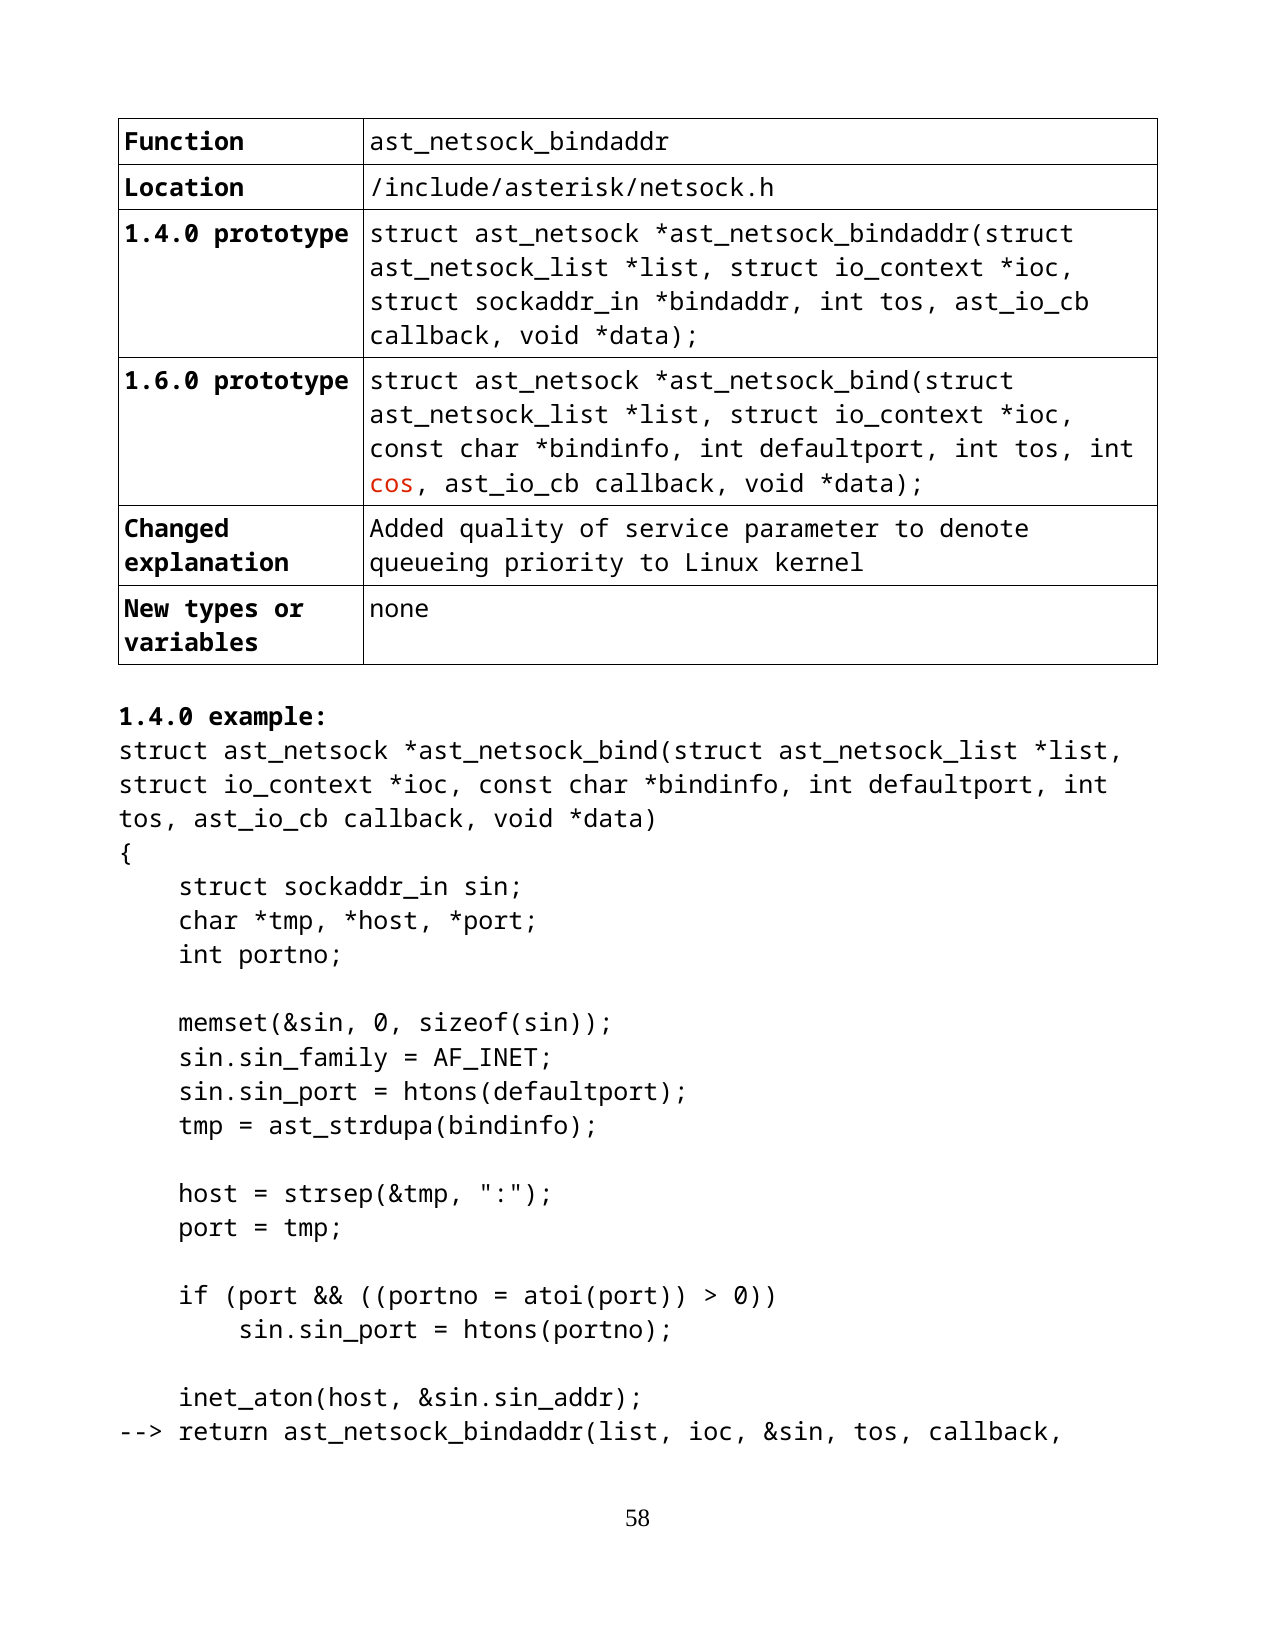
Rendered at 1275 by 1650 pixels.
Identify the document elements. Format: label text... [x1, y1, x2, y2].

text char *tmp, *host, *port; [118, 903, 1157, 937]
text sin.sin_port = htons(portno); [118, 1312, 1157, 1346]
table_cell New types or variables [119, 586, 363, 664]
table_cell 1.6.0 prototype [119, 358, 363, 505]
table_header ast_netsock_bindaddr [364, 119, 1157, 164]
text port = tmp; [118, 1209, 1157, 1243]
text --> return ast_netsock_bindaddr(list, ioc, &sin, tos, callback, [118, 1414, 1157, 1448]
table_cell /include/asterisk/netsock.h [364, 165, 1157, 209]
table_cell Location [119, 165, 363, 209]
text 1.4.0 example: [118, 698, 1157, 733]
text int portno; [118, 937, 1157, 971]
text sin.sin_family = AF_INET; [118, 1039, 1157, 1073]
text inet_aton(host, &sin.sin_addr); [118, 1380, 1157, 1414]
text memset(&sin, 0, sizeof(sin)); [118, 1005, 1157, 1039]
text struct ast_netsock *ast_netsock_bind(struct ast_netsock_list *list, struct io_context *ioc, const char *bindinfo, int defaultport, int tos, ast_io_cb callback, void *data) [118, 733, 1157, 835]
text if (port && ((portno = atoi(port)) > 0)) [118, 1278, 1157, 1312]
table_cell none [364, 586, 1157, 664]
table_cell Added quality of service parameter to denote queueing priority to Linux kernel [364, 506, 1157, 585]
text host = strsep(&tmp, ":"); [118, 1175, 1157, 1209]
table_cell 1.4.0 prototype [119, 210, 363, 357]
table_header Function [119, 119, 363, 164]
table_cell Changed explanation [119, 506, 363, 585]
text sin.sin_port = htons(defaultport); [118, 1073, 1157, 1107]
text tmp = ast_strdupa(bindinfo); [118, 1107, 1157, 1141]
table_cell struct ast_netsock *ast_netsock_bind(struct ast_netsock_list *list, struct io_context *ioc, const char *bindinfo, int defaultport, int tos, int cos, ast_io_cb callback, void *data); [364, 358, 1157, 505]
text struct sockaddr_in sin; [118, 869, 1157, 903]
text { [118, 835, 1157, 869]
table_cell struct ast_netsock *ast_netsock_bindaddr(struct ast_netsock_list *list, struct io_context *ioc, struct sockaddr_in *bindaddr, int tos, ast_io_cb callback, void *data); [364, 210, 1157, 357]
